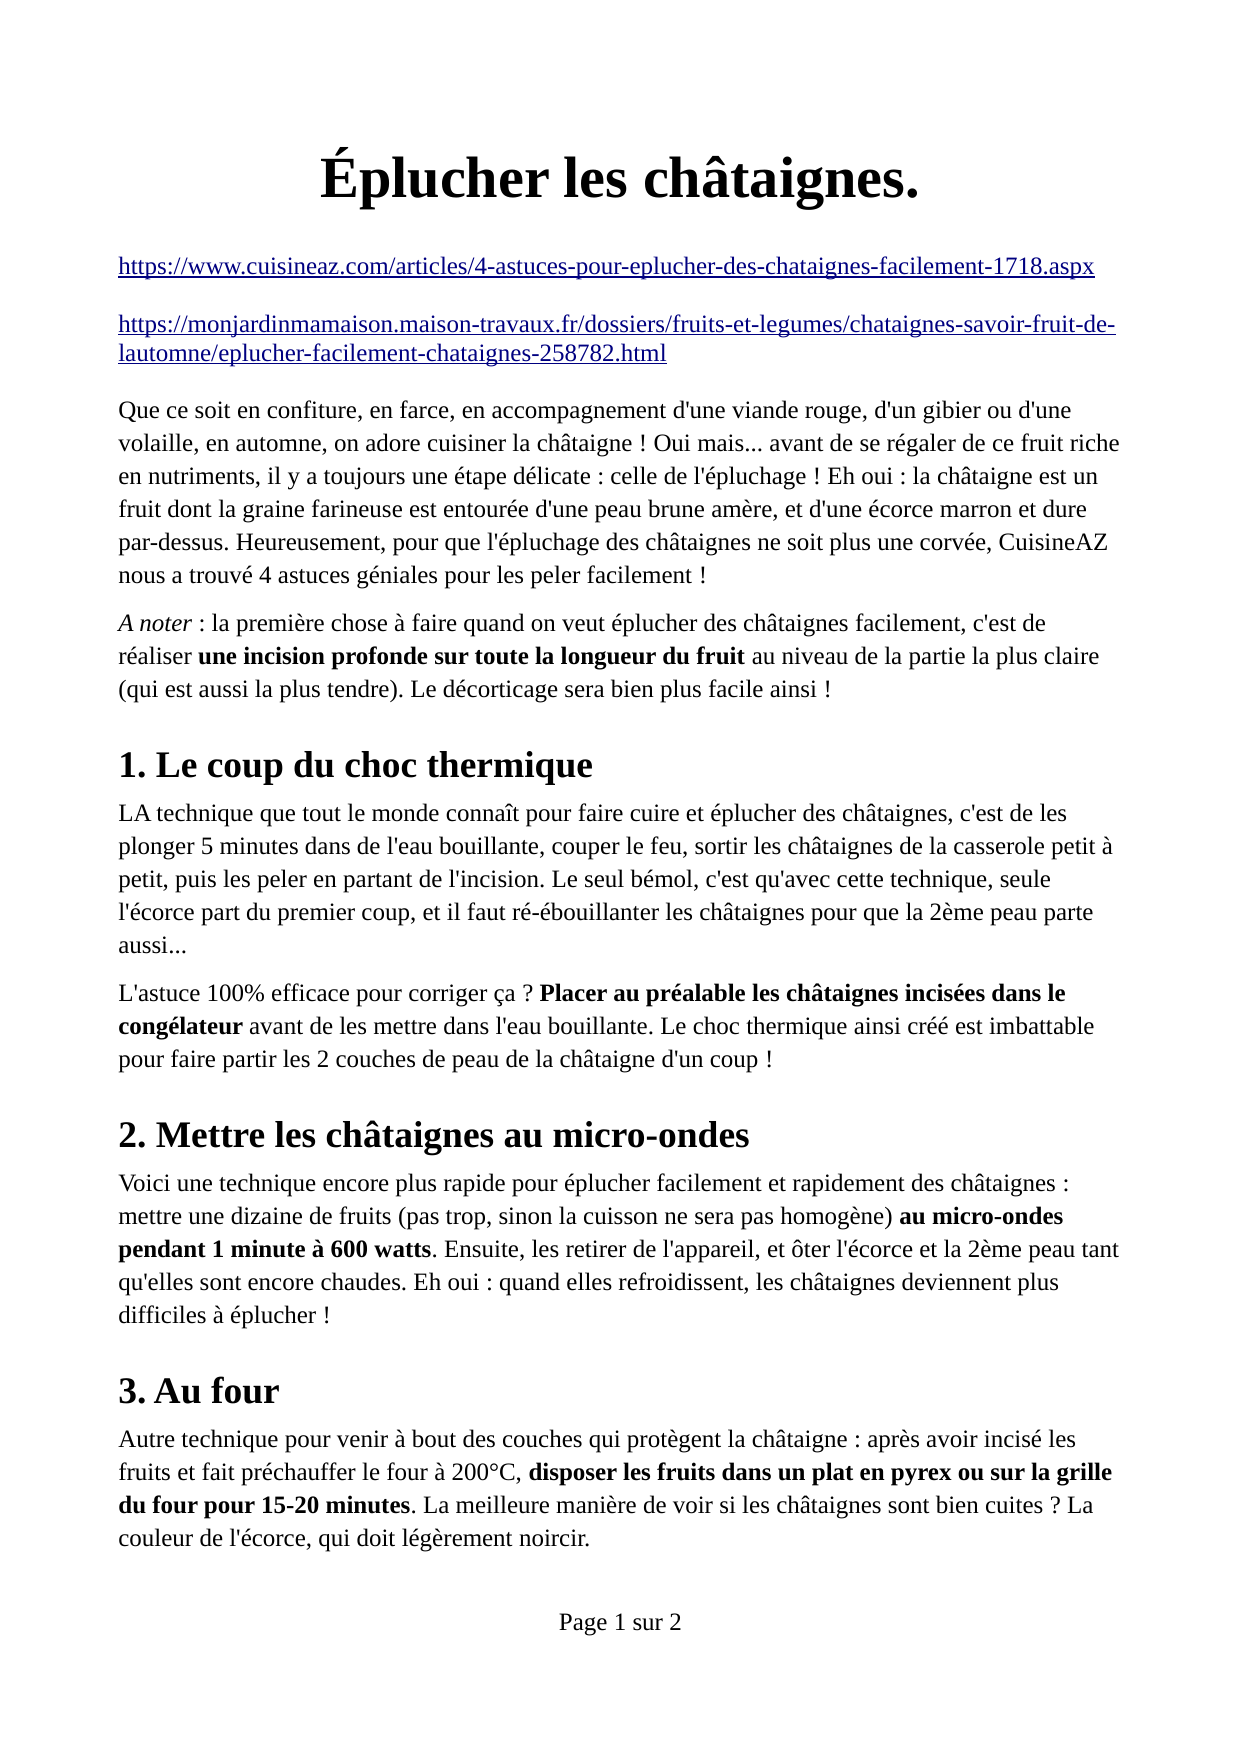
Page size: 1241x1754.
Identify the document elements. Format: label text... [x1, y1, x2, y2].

text Voici une technique encore plus rapide pour éplucher facilement et rapidement des châtaignes : mettre une dizaine de fruits (pas trop, sinon la cuisson ne sera pas homogène) au micro-ondes pendant 1 minute à 600 watts. Ensuite, les retirer de l'appareil, et ôter l'écorce et la 2ème peau tant qu'elles sont encore chaudes. Eh oui : quand elles refroidissent, les châtaignes deviennent plus difficiles à éplucher ! [118, 1168, 1122, 1329]
subtitle 3. Au four [118, 1368, 1122, 1411]
text Que ce soit en confiture, en farce, en accompagnement d'une viande rouge, d'un gibier ou d'une volaille, en automne, on adore cuisiner la châtaigne ! Oui mais... avant de se régaler de ce fruit riche en nutriments, il y a toujours une étape délicate : celle de l'épluchage ! Eh oui : la châtaigne est un fruit dont la graine farineuse est entourée d'une peau brune amère, et d'une écorce marron et dure par-dessus. Heureusement, pour que l'épluchage des châtaignes ne soit plus une corvée, CuisineAZ nous a trouvé 4 astuces géniales pour les peler facilement ! [118, 395, 1122, 589]
text L'astuce 100% efficace pour corriger ça ? Placer au préalable les châtaignes incisées dans le congélateur avant de les mettre dans l'eau bouillante. Le choc thermique ainsi créé est imbattable pour faire partir les 2 couches de peau de la châtaigne d'un coup ! [118, 978, 1122, 1072]
text LA technique que tout le monde connaît pour faire cuire et éplucher des châtaignes, c'est de les plonger 5 minutes dans de l'eau bouillante, couper le feu, sortir les châtaignes de la casserole petit à petit, puis les peler en partant de l'incision. Le seul bémol, c'est qu'avec cette technique, seule l'écorce part du premier coup, et il faut ré-ébouillanter les châtaignes pour que la 2ème peau parte aussi... [118, 798, 1122, 959]
title Éplucher les châtaignes. [118, 143, 1122, 210]
subtitle 2. Mettre les châtaignes au micro-ondes [118, 1112, 1122, 1155]
text https://www.cuisineaz.com/articles/4-astuces-pour-eplucher-des-chataignes-facilement-1718.aspx [118, 251, 1122, 280]
text Autre technique pour venir à bout des couches qui protègent la châtaigne : après avoir incisé les fruits et fait préchauffer le four à 200°C, disposer les fruits dans un plat en pyrex ou sur la grille du four pour 15-20 minutes. La meilleure manière de voir si les châtaignes sont bien cuites ? La couleur de l'écorce, qui doit légèrement noircir. [118, 1424, 1122, 1552]
subtitle 1. Le coup du choc thermique [118, 742, 1122, 786]
text https://monjardinmamaison.maison-travaux.fr/dossiers/fruits-et-legumes/chataignes-savoir-fruit-de-lautomne/eplucher-facilement-chataignes-258782.html [118, 309, 1122, 366]
text A noter : la première chose à faire quand on veut éplucher des châtaignes facilement, c'est de réaliser une incision profonde sur toute la longueur du fruit au niveau de la partie la plus claire (qui est aussi la plus tendre). Le décorticage sera bien plus facile ainsi ! [118, 608, 1122, 703]
